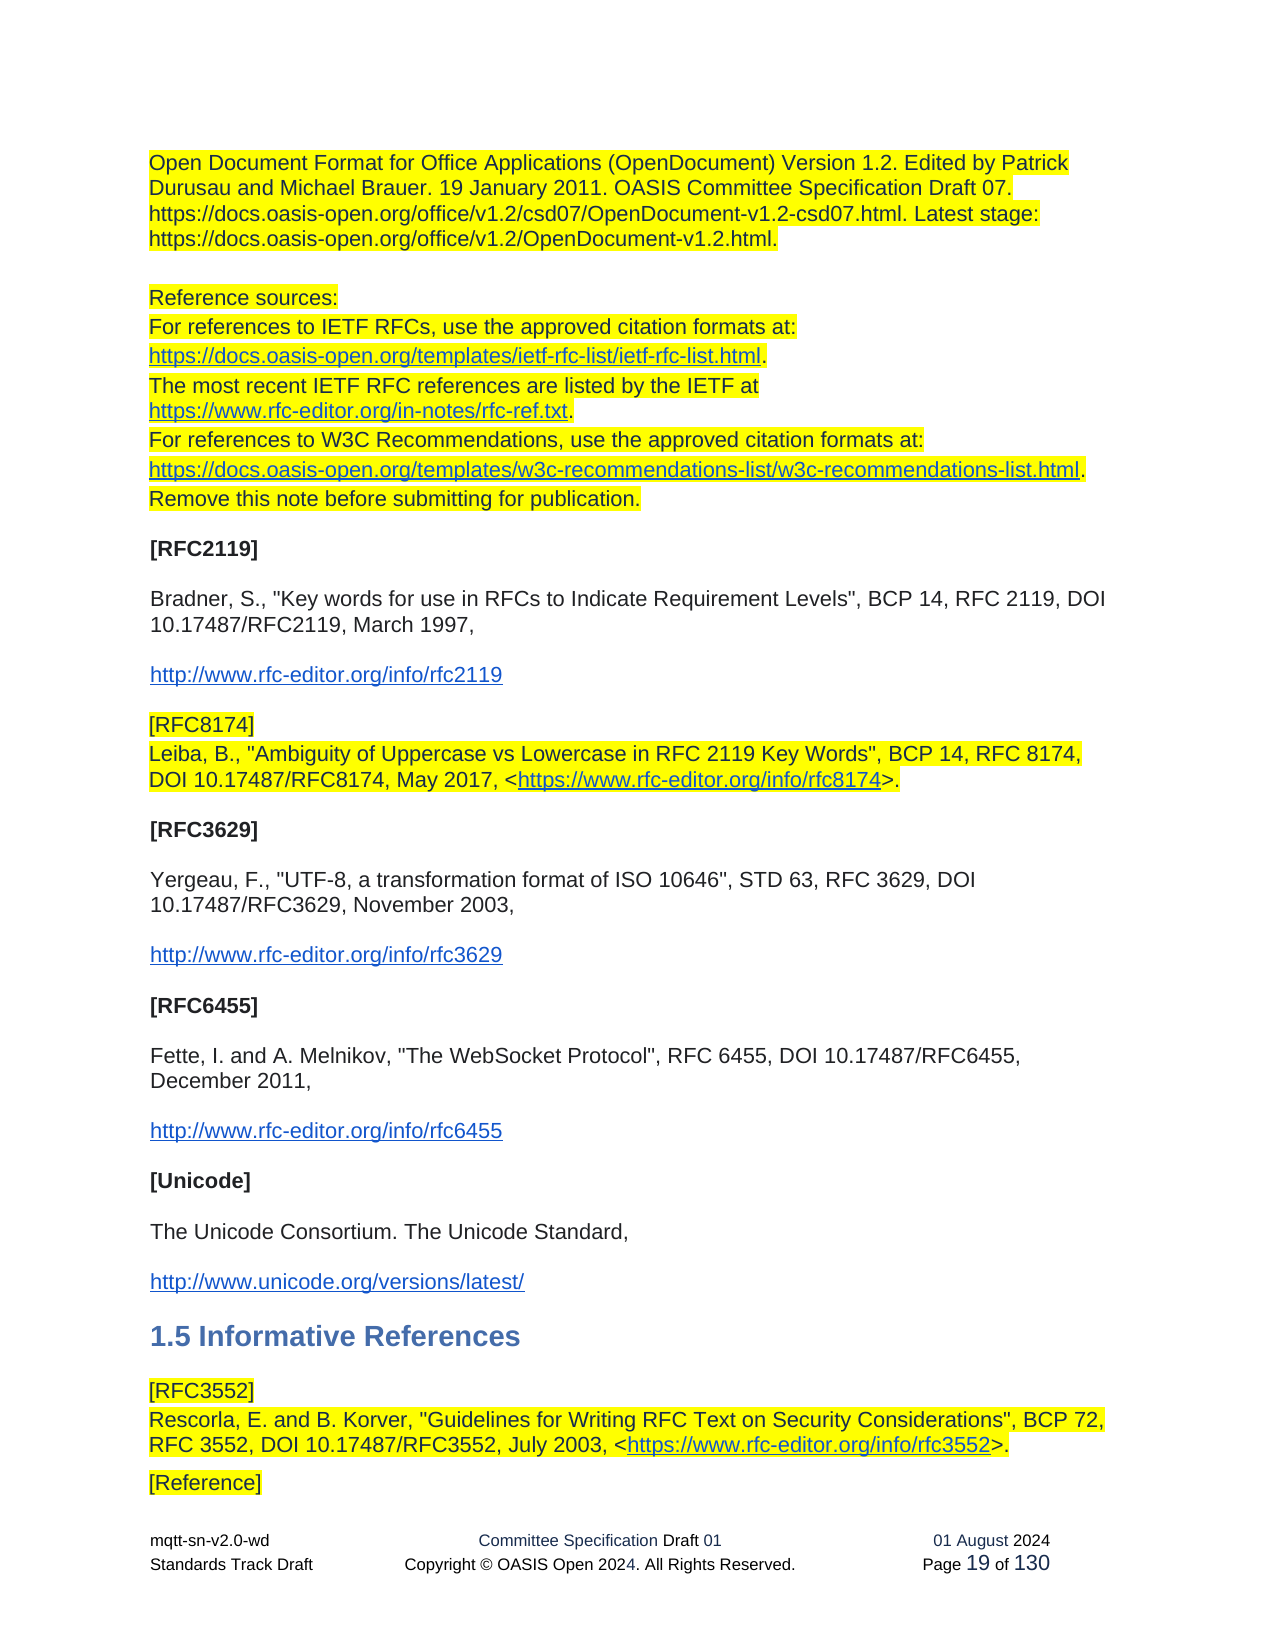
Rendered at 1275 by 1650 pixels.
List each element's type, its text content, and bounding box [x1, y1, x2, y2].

text The Unicode Consortium. The Unicode Standard, [150, 1218, 1125, 1244]
text [RFC3552] [148, 1377, 1124, 1403]
text [Reference] [148, 1470, 1124, 1495]
text Yergeau, F., "UTF-8, a transformation format of ISO 10646", STD 63, RFC 3629, DOI 10.17487/RFC3629, November 2003, [150, 867, 1125, 917]
text For references to IETF RFCs, use the approved citation formats at: [148, 314, 1124, 339]
text http://www.rfc-editor.org/info/rfc2119 [150, 662, 1125, 687]
text Open Document Format for Office Applications (OpenDocument) Version 1.2. Edited by Patrick Durusau and Michael Brauer. 19 January 2011. OASIS Committee Specification Draft 07. https://docs.oasis-open.org/office/v1.2/csd07/OpenDocument-v1.2-csd07.html. Latest stage: https://docs.oasis-open.org/office/v1.2/OpenDocument-v1.2.html. [148, 150, 1124, 251]
text For references to W3C Recommendations, use the approved citation formats at: [148, 427, 1124, 452]
subtitle 1.5 Informative References [150, 1319, 1125, 1352]
text [RFC2119] [150, 536, 1125, 561]
text Leiba, B., "Ambiguity of Uppercase vs Lowercase in RFC 2119 Key Words", BCP 14, RFC 8174, DOI 10.17487/RFC8174, May 2017, <https://www.rfc-editor.org/info/rfc8174>. [148, 741, 1124, 792]
text https://docs.oasis-open.org/templates/w3c-recommendations-list/w3c-recommendations-list.html. [148, 456, 1124, 482]
text Fette, I. and A. Melnikov, "The WebSocket Protocol", RFC 6455, DOI 10.17487/RFC6455, December 2011, [150, 1043, 1125, 1093]
text The most recent IETF RFC references are listed by the IETF at https://www.rfc-editor.org/in-notes/rfc-ref.txt. [148, 372, 1124, 423]
text Rescorla, E. and B. Korver, "Guidelines for Writing RFC Text on Security Considerations", BCP 72, RFC 3552, DOI 10.17487/RFC3552, July 2003, <https://www.rfc-editor.org/info/rfc3552>. [148, 1407, 1124, 1457]
text [RFC3629] [150, 817, 1125, 842]
text Remove this note before submitting for publication. [148, 486, 1124, 511]
text Bradner, S., "Key words for use in RFCs to Indicate Requirement Levels", BCP 14, RFC 2119, DOI 10.17487/RFC2119, March 1997, [150, 586, 1125, 637]
text https://docs.oasis-open.org/templates/ietf-rfc-list/ietf-rfc-list.html. [148, 343, 1124, 368]
text http://www.rfc-editor.org/info/rfc3629 [150, 942, 1125, 967]
text Reference sources: [148, 284, 1124, 309]
text [Unicode] [150, 1168, 1125, 1193]
text [RFC6455] [150, 992, 1125, 1018]
text http://www.rfc-editor.org/info/rfc6455 [150, 1118, 1125, 1143]
text [RFC8174] [148, 712, 1124, 737]
text http://www.unicode.org/versions/latest/ [150, 1269, 1125, 1294]
